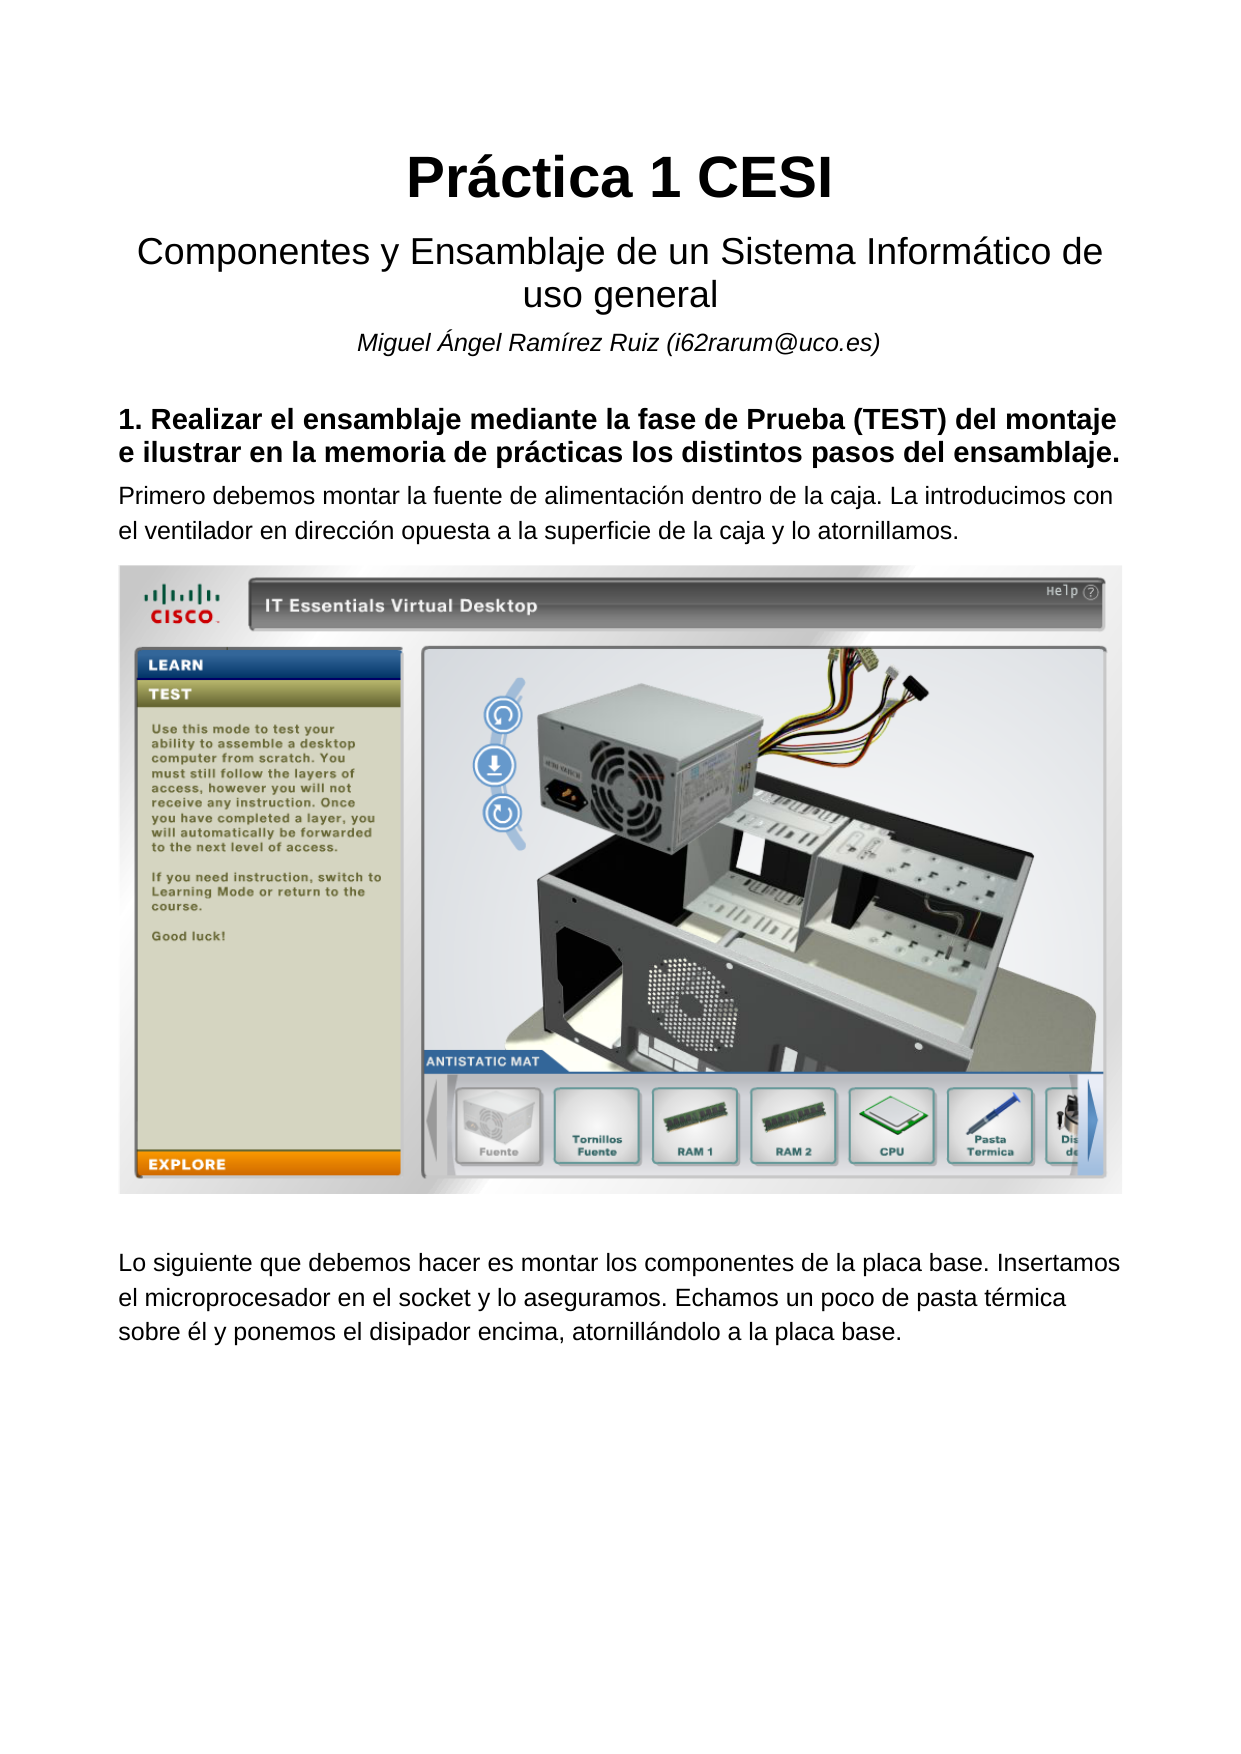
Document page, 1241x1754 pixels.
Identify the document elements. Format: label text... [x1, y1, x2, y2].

title Práctica 1 CESI [118, 143, 1122, 210]
text Primero debemos montar la fuente de alimentación dentro de la caja. La introducimos con el ventilador en dirección opuesta a la superficie de la caja y lo atornillamos. [118, 481, 1122, 544]
subtitle 1. Realizar el ensamblaje mediante la fase de Prueba (TEST) del montaje e ilustrar en la memoria de prácticas los distintos pasos del ensamblaje. [118, 402, 1122, 469]
picture [118, 565, 1123, 1194]
subtitle Componentes y Ensamblaje de un Sistema Informático de uso general [118, 229, 1122, 315]
text Lo siguiente que debemos hacer es montar los componentes de la placa base. Insertamos el microprocesador en el socket y lo aseguramos. Echamos un poco de pasta térmica sobre él y ponemos el disipador encima, atornillándolo a la placa base. [118, 1248, 1122, 1346]
text Miguel Ángel Ramírez Ruiz (i62rarum@uco.es) [118, 328, 1122, 356]
